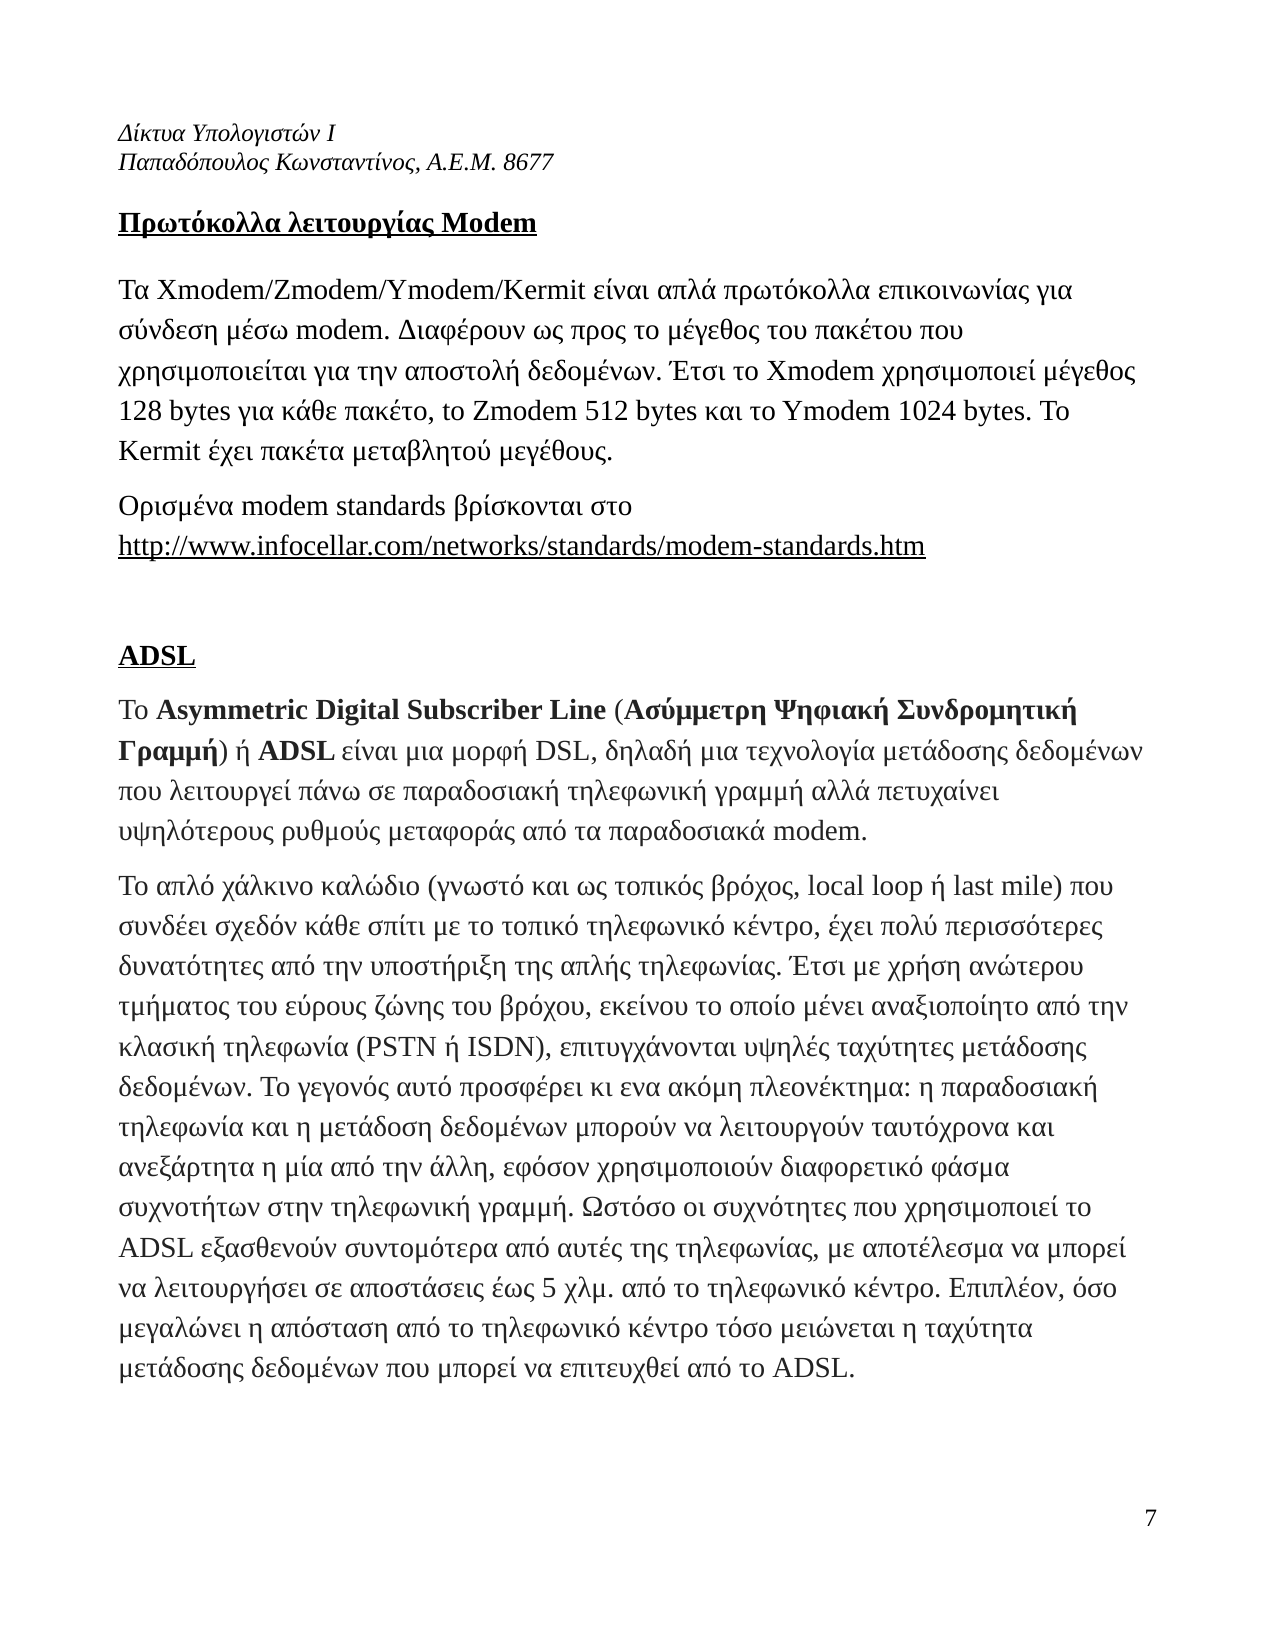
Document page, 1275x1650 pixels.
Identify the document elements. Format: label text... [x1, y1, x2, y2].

text Ορισμένα modem standards βρίσκονται στο http://www.infocellar.com/networks/standards/modem-standards.htm [118, 488, 1157, 562]
text ADSL [118, 638, 1157, 671]
text Τα Xmodem/Zmodem/Ymodem/Kermit είναι απλά πρωτόκολλα επικοινωνίας για σύνδεση μέσω modem. Διαφέρουν ως προς το μέγεθος του πακέτου που χρησιμοποιείται για την αποστολή δεδομένων. Έτσι το Xmodem χρησιμοποιεί μέγεθος 128 bytes για κάθε πακέτο, to Ζmodem 512 bytes και το Υmodem 1024 bytes. Το Kermit έχει πακέτα μεταβλητού μεγέθους. [118, 272, 1157, 467]
text Πρωτόκολλα λειτουργίας Modem [118, 205, 1157, 239]
text Το απλό χάλκινο καλώδιο (γνωστό και ως τοπικός βρόχος, local loop ή last mile) που συνδέει σχεδόν κάθε σπίτι με το τοπικό τηλεφωνικό κέντρο, έχει πολύ περισσότερες δυνατότητες από την υποστήριξη της απλής τηλεφωνίας. Έτσι με χρήση ανώτερου τμήματος του εύρους ζώνης του βρόχου, εκείνου το οποίο μένει αναξιοποίητο από την κλασική τηλεφωνία (PSTN ή ISDN), επιτυγχάνονται υψηλές ταχύτητες μετάδοσης δεδομένων. Το γεγονός αυτό προσφέρει κι ενα ακόμη πλεονέκτημα: η παραδοσιακή τηλεφωνία και η μετάδοση δεδομένων μπορούν να λειτουργούν ταυτόχρονα και ανεξάρτητα η μία από την άλλη, εφόσον χρησιμοποιούν διαφορετικό φάσμα συχνοτήτων στην τηλεφωνική γραμμή. Ωστόσο οι συχνότητες που χρησιμοποιεί το ADSL εξασθενούν συντομότερα από αυτές της τηλεφωνίας, με αποτέλεσμα να μπορεί να λειτουργήσει σε αποστάσεις έως 5 χλμ. από το τηλεφωνικό κέντρο. Επιπλέον, όσο μεγαλώνει η απόσταση από το τηλεφωνικό κέντρο τόσο μειώνεται η ταχύτητα μετάδοσης δεδομένων που μπορεί να επιτευχθεί από το ADSL. [118, 868, 1157, 1384]
text To Asymmetric Digital Subscriber Line (Ασύμμετρη Ψηφιακή Συνδρομητική Γραμμή) ή ADSL είναι μια μορφή DSL, δηλαδή μια τεχνολογία μετάδοσης δεδομένων που λειτουργεί πάνω σε παραδοσιακή τηλεφωνική γραμμή αλλά πετυχαίνει υψηλότερους ρυθμούς μεταφοράς από τα παραδοσιακά modem. [118, 692, 1157, 847]
